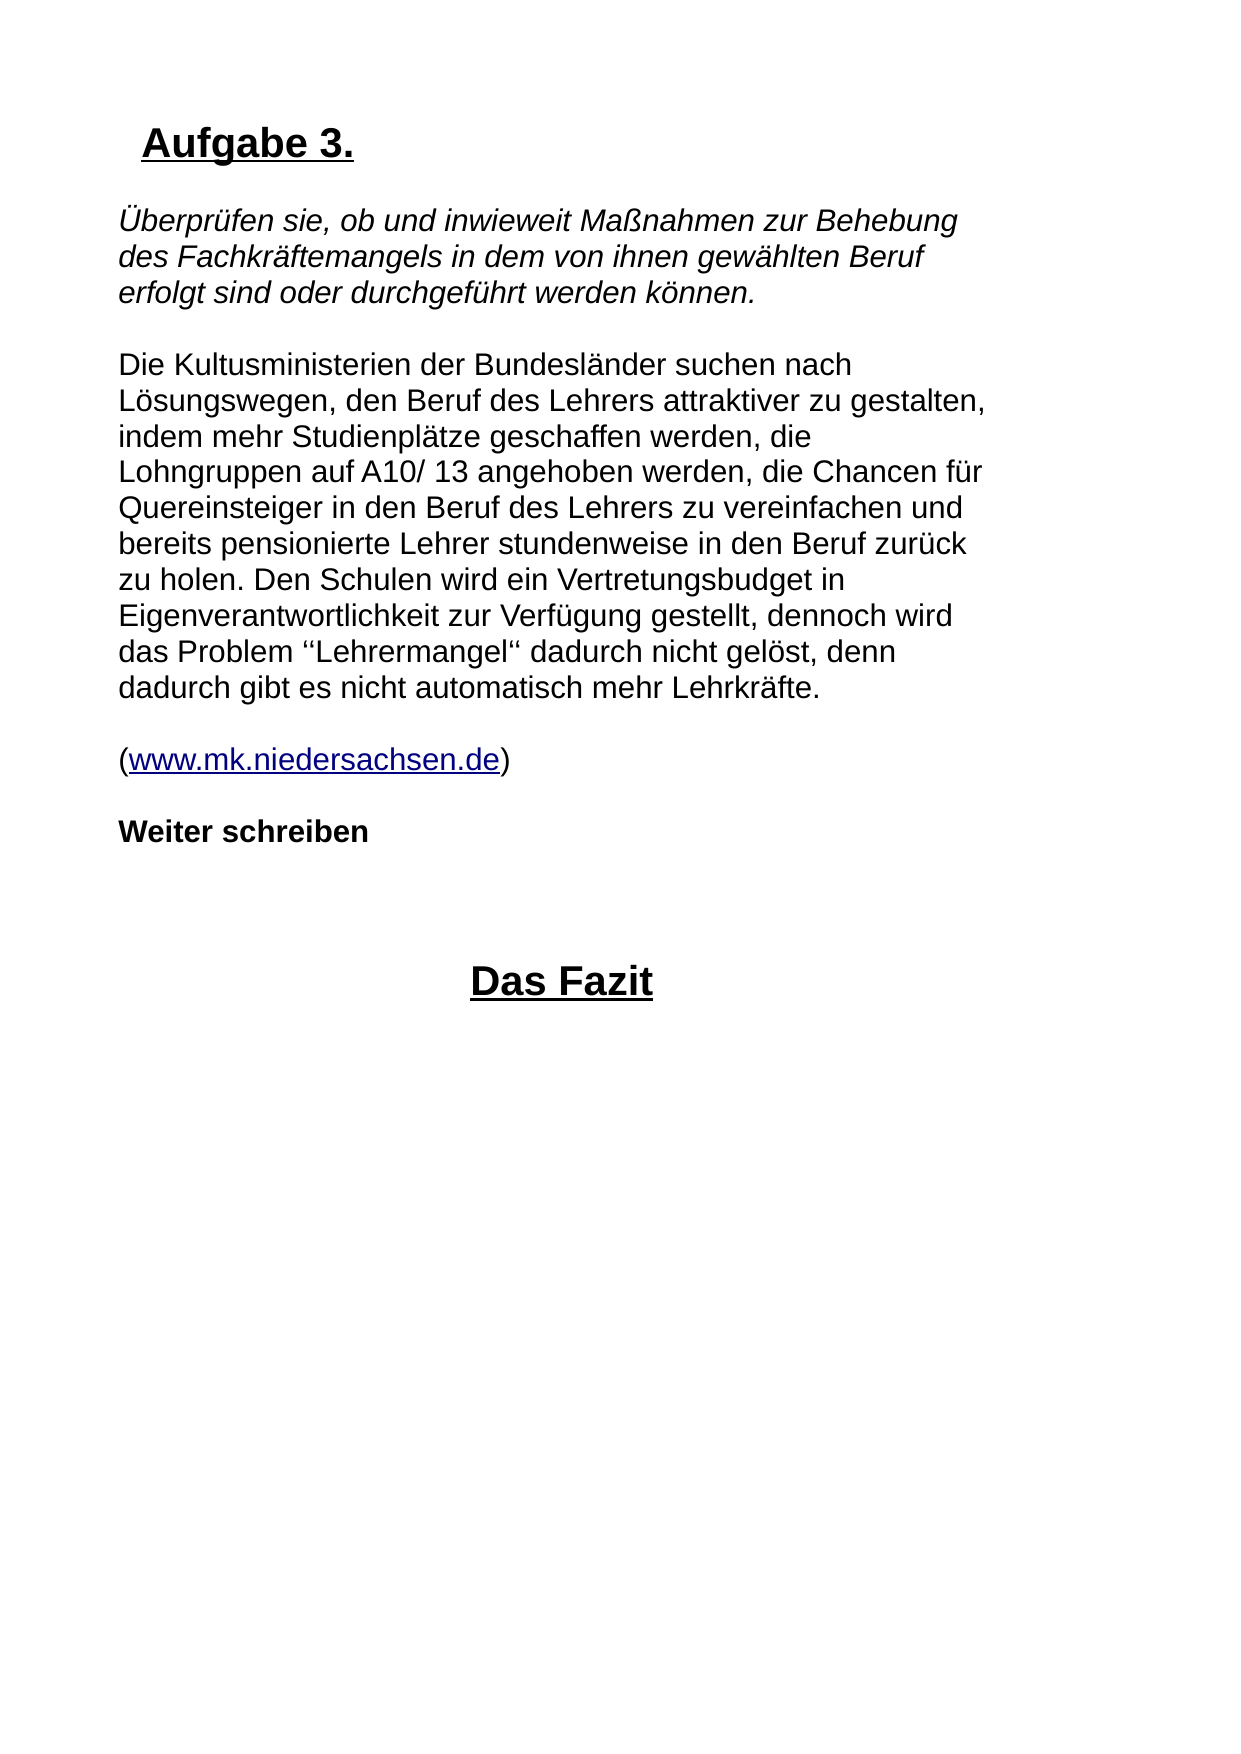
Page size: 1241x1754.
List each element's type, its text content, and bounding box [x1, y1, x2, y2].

text Überprüfen sie, ob und inwieweit Maßnahmen zur Behebung des Fachkräftemangels in dem von ihnen gewählten Beruf erfolgt sind oder durchgeführt werden können. [118, 202, 1005, 310]
text Weiter schreiben [118, 813, 1005, 849]
text (www.mk.niedersachsen.de) [118, 741, 1005, 777]
text Aufgabe 3. [118, 118, 1005, 166]
text Das Fazit [118, 957, 1005, 1004]
text Die Kultusministerien der Bundesländer suchen nach Lösungswegen, den Beruf des Lehrers attraktiver zu gestalten, indem mehr Studienplätze geschaffen werden, die Lohngruppen auf A10/ 13 angehoben werden, die Chancen für Quereinsteiger in den Beruf des Lehrers zu vereinfachen und bereits pensionierte Lehrer stundenweise in den Beruf zurück zu holen. Den Schulen wird ein Vertretungsbudget in Eigenverantwortlichkeit zur Verfügung gestellt, dennoch wird das Problem ‘‘Lehrermangel‘‘ dadurch nicht gelöst, denn dadurch gibt es nicht automatisch mehr Lehrkräfte. [118, 346, 1005, 705]
